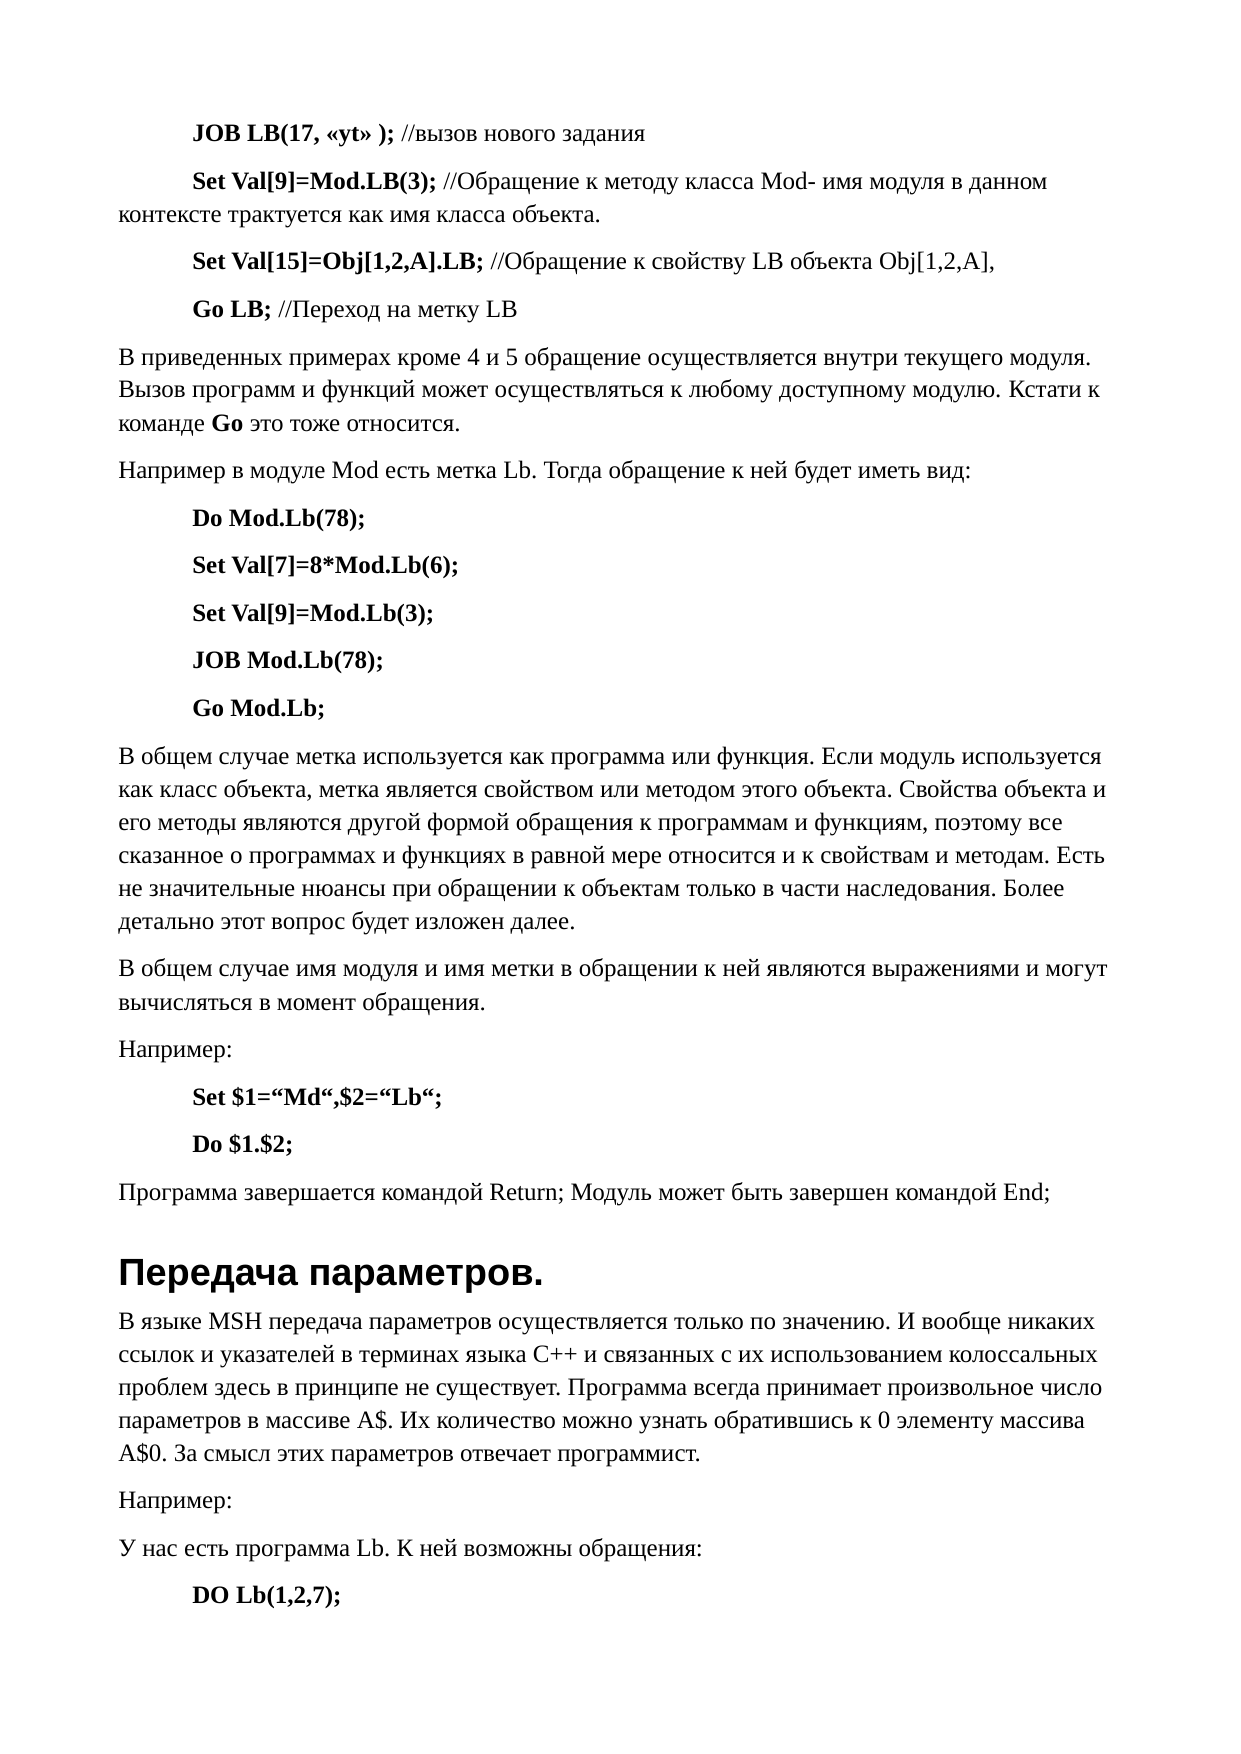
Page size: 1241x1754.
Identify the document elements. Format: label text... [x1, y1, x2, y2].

text JOB LB(17, «yt» ); //вызов нового задания [118, 118, 1122, 147]
text В приведенных примерах кроме 4 и 5 обращение осуществляется внутри текущего модуля. Вызов программ и функций может осуществляться к любому доступному модулю. Кстати к команде Go это тоже относится. [118, 342, 1122, 436]
text Программа завершается командой Return; Модуль может быть завершен командой End; [118, 1177, 1122, 1206]
text Например в модуле Mod есть метка Lb. Тогда обращение к ней будет иметь вид: [118, 455, 1122, 484]
text Например: [118, 1034, 1122, 1063]
text Set Val[9]=Mod.LB(3); //Обращение к методу класса Mod- имя модуля в данном контексте трактуется как имя класса объекта. [118, 166, 1122, 227]
text Go LB; //Переход на метку LB [118, 294, 1122, 323]
text Например: [118, 1485, 1122, 1514]
text Set $1=“Md“,$2=“Lb“; [118, 1082, 1122, 1111]
subtitle Передача параметров. [118, 1249, 1122, 1293]
text У нас есть программа Lb. К ней возможны обращения: [118, 1533, 1122, 1562]
text В общем случае имя модуля и имя метки в обращении к ней являются выражениями и могут вычисляться в момент обращения. [118, 953, 1122, 1015]
text JOB Mod.Lb(78); [118, 646, 1122, 674]
text Set Val[9]=Mod.Lb(3); [118, 598, 1122, 627]
text Do $1.$2; [118, 1129, 1122, 1158]
text В языке MSH передача параметров осуществляется только по значению. И вообще никаких ссылок и указателей в терминах языка С++ и связанных с их использованием колоссальных проблем здесь в принципе не существует. Программа всегда принимает произвольное число параметров в массиве A$. Их количество можно узнать обратившись к 0 элементу массива A$0. За смысл этих параметров отвечает программист. [118, 1306, 1122, 1467]
text В общем случае метка используется как программа или функция. Если модуль используется как класс объекта, метка является свойством или методом этого объекта. Свойства объекта и его методы являются другой формой обращения к программам и функциям, поэтому все сказанное о программах и функциях в равной мере относится и к свойствам и методам. Есть не значительные нюансы при обращении к объектам только в части наследования. Более детально этот вопрос будет изложен далее. [118, 741, 1122, 935]
text DO Lb(1,2,7); [118, 1581, 1122, 1609]
text Do Mod.Lb(78); [118, 503, 1122, 532]
text Go Mod.Lb; [118, 693, 1122, 722]
text Set Val[15]=Obj[1,2,A].LB; //Обращение к свойству LB объекта Obj[1,2,A], [118, 246, 1122, 275]
text Set Val[7]=8*Mod.Lb(6); [118, 550, 1122, 579]
